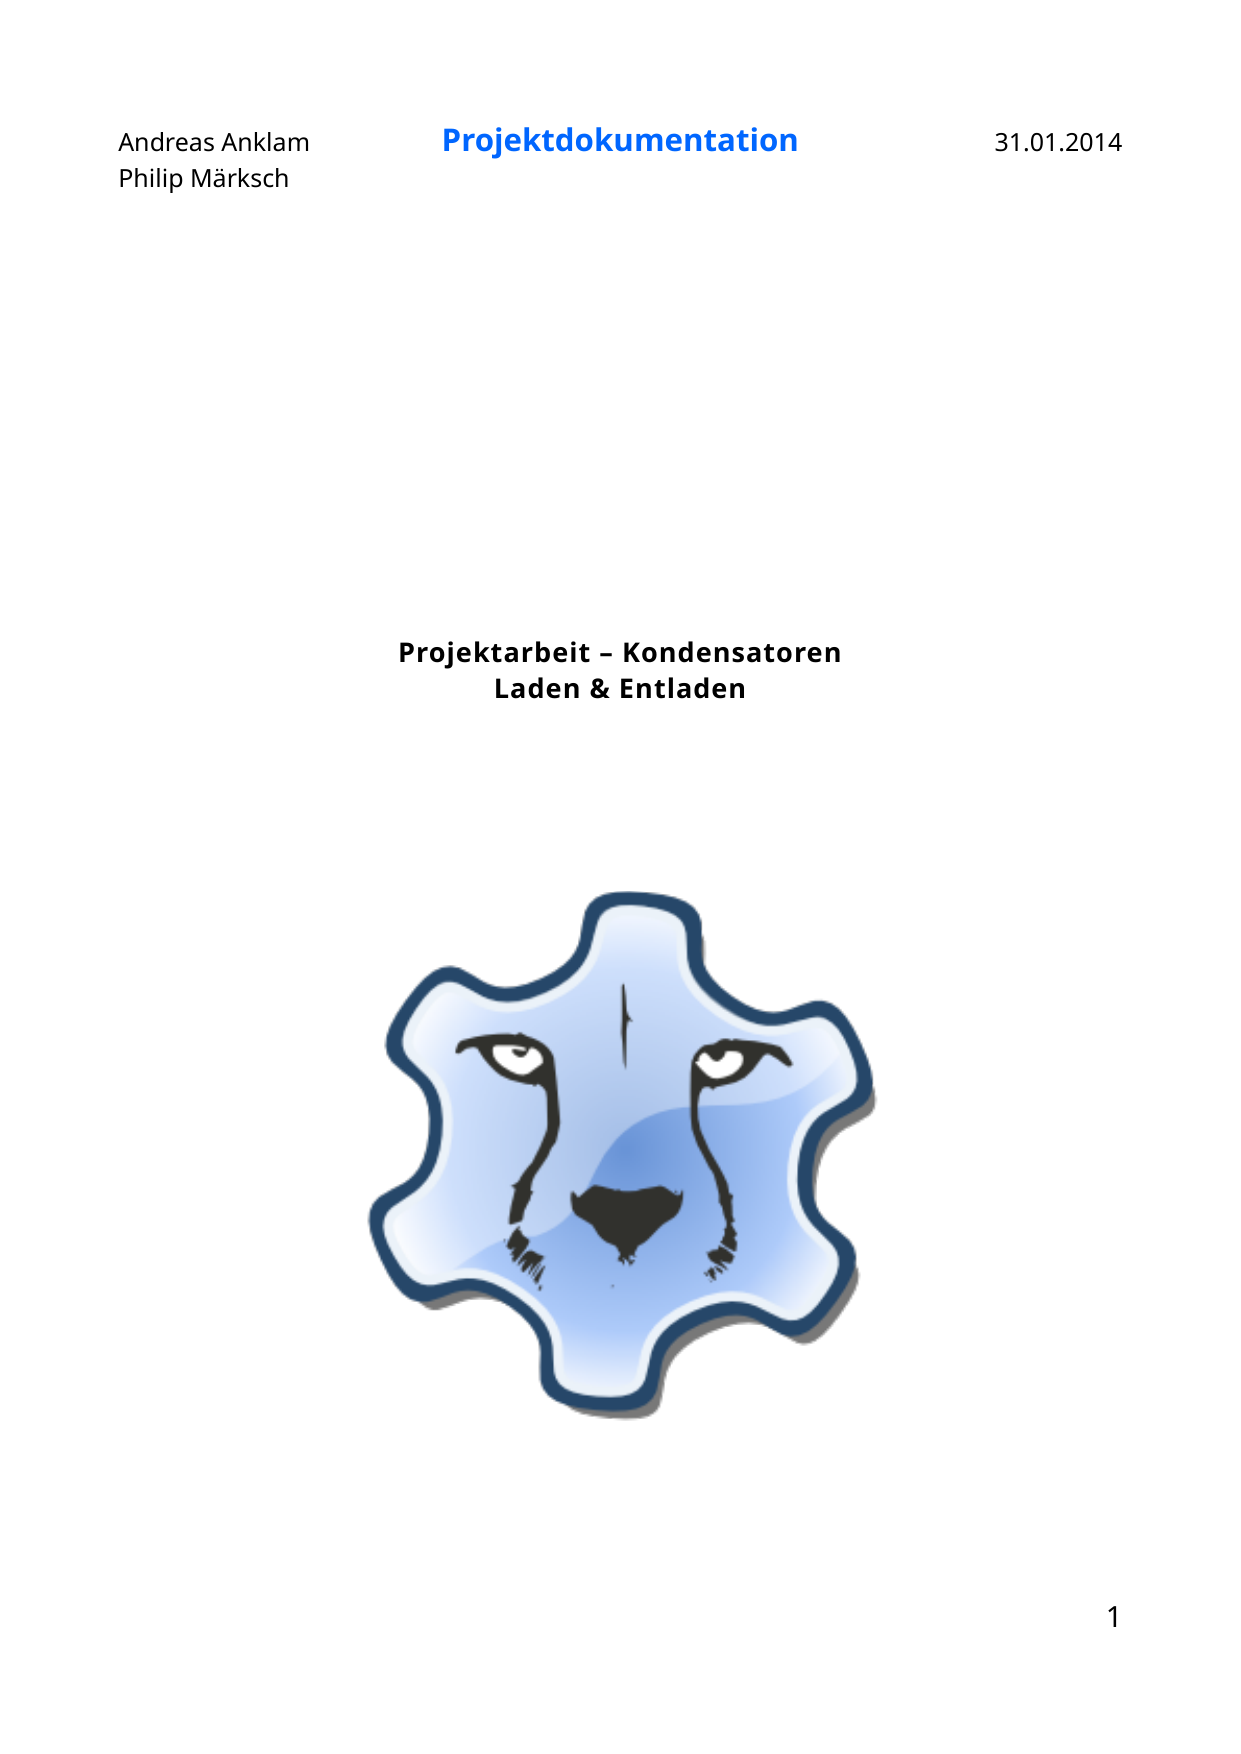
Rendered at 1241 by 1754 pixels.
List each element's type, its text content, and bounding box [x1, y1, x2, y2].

text Laden & Entladen [118, 670, 1122, 707]
picture [358, 891, 892, 1425]
text Projektarbeit – Kondensatoren [118, 633, 1122, 670]
